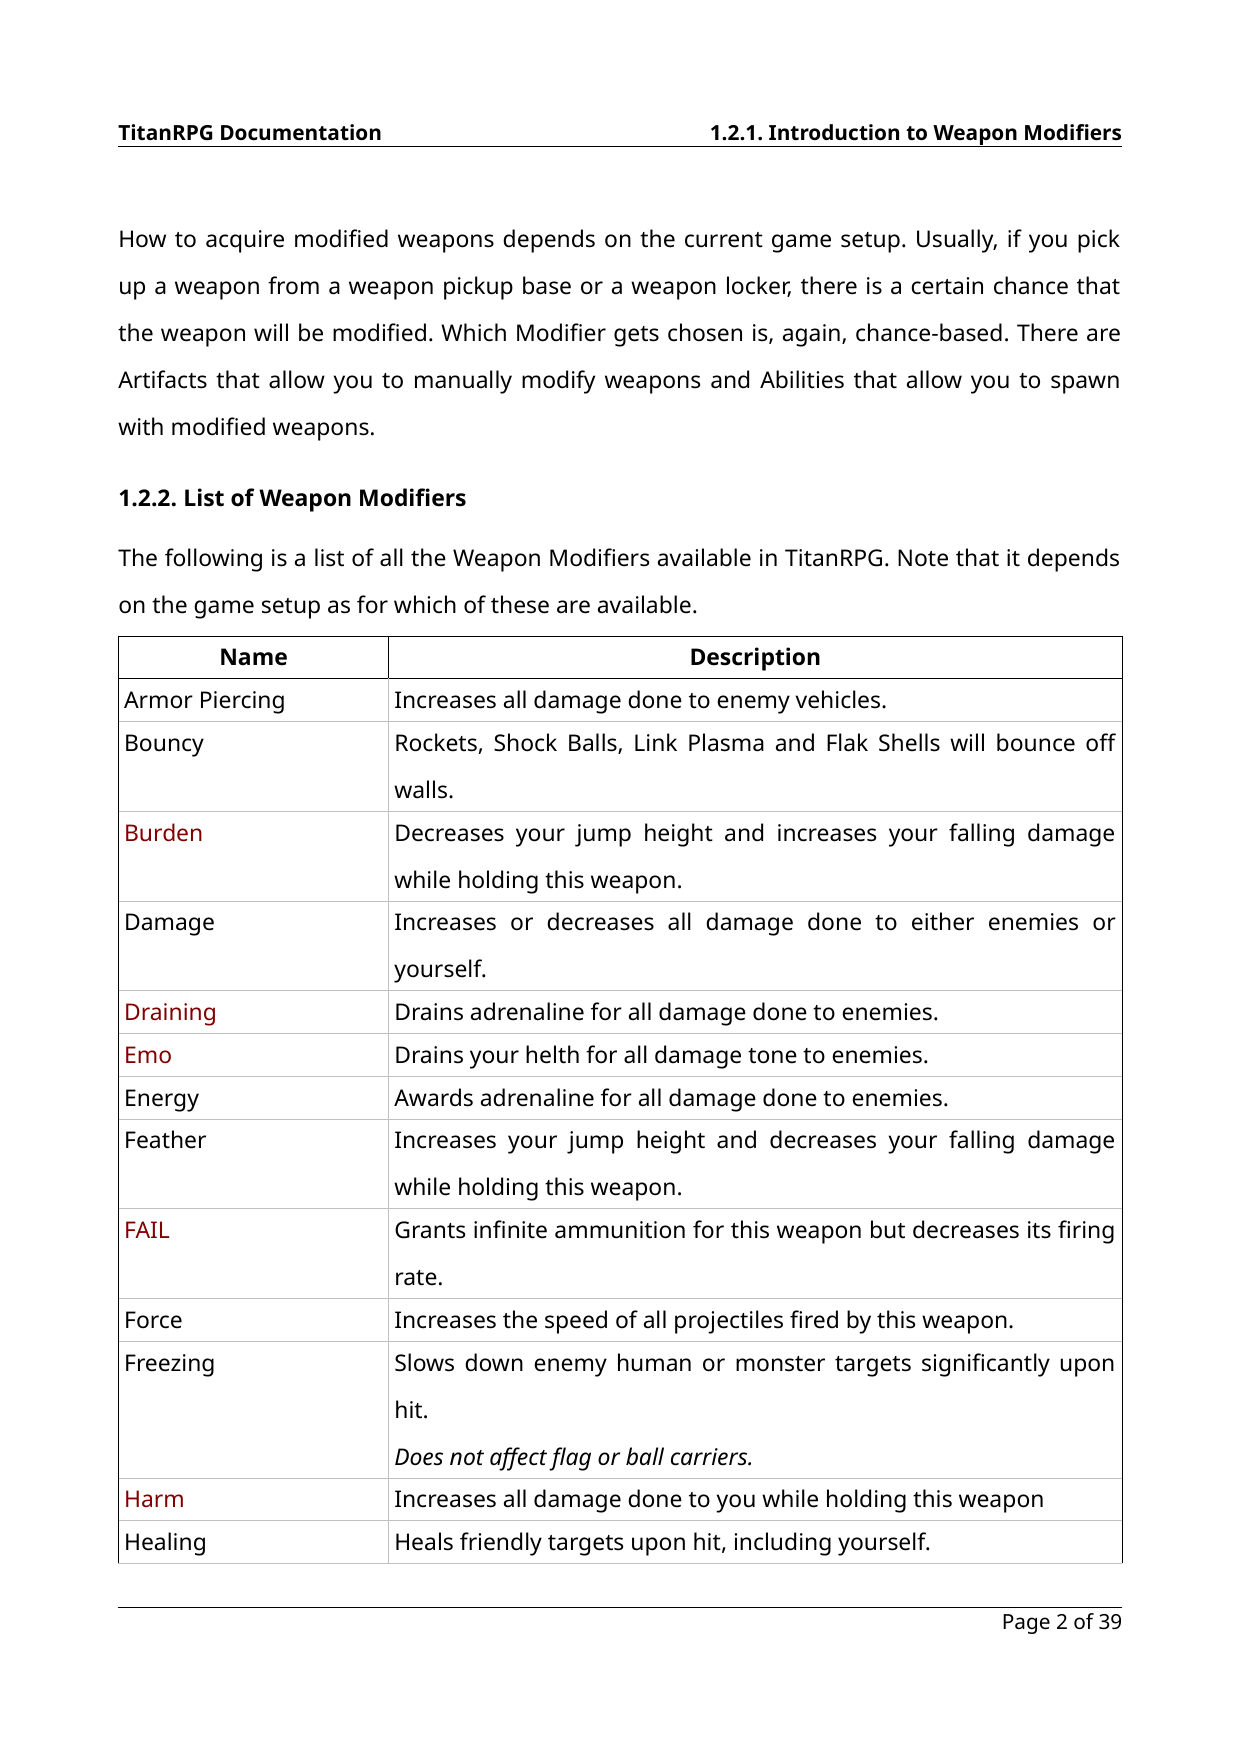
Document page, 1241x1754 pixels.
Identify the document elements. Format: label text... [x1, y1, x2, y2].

table_cell Armor Piercing [119, 679, 388, 721]
table_cell Damage [119, 902, 388, 990]
table_cell Slows down enemy human or monster targets significantly upon hit. Does not affect flag or ball carriers. [389, 1342, 1122, 1477]
text How to acquire modified weapons depends on the current game setup. Usually, if you pick up a weapon from a weapon pickup base or a weapon locker, there is a certain chance that the weapon will be modified. Which Modifier gets chosen is, again, chance-based. There are Artifacts that allow you to manually modify weapons and Abilities that allow you to spawn with modified weapons. [118, 223, 1122, 442]
table_cell Feather [119, 1120, 388, 1208]
table_cell Heals friendly targets upon hit, including yourself. [389, 1521, 1122, 1563]
subtitle List of Weapon Modifiers [118, 482, 1122, 514]
table_cell Awards adrenaline for all damage done to enemies. [389, 1077, 1122, 1119]
table_cell Force [119, 1299, 388, 1341]
table_header Description [389, 637, 1122, 678]
table_cell Rockets, Shock Balls, Link Plasma and Flak Shells will bounce off walls. [389, 722, 1122, 811]
table_cell Grants infinite ammunition for this weapon but decreases its firing rate. [389, 1209, 1122, 1298]
table_cell Drains your helth for all damage tone to enemies. [389, 1034, 1122, 1076]
table_cell Decreases your jump height and increases your falling damage while holding this weapon. [389, 812, 1122, 901]
table_cell Increases or decreases all damage done to either enemies or yourself. [389, 902, 1122, 990]
table_cell Increases all damage done to enemy vehicles. [389, 679, 1122, 721]
table_cell Healing [119, 1521, 388, 1563]
table_cell Draining [119, 991, 388, 1033]
table_cell Increases the speed of all projectiles fired by this weapon. [389, 1299, 1122, 1341]
table_cell Increases all damage done to you while holding this weapon [389, 1479, 1122, 1520]
table_cell Harm [119, 1479, 388, 1520]
table_cell Freezing [119, 1342, 388, 1477]
text The following is a list of all the Weapon Modifiers available in TitanRPG. Note that it depends on the game setup as for which of these are available. [118, 542, 1122, 620]
table_cell Bouncy [119, 722, 388, 811]
table_header Name [119, 637, 388, 678]
table_cell Burden [119, 812, 388, 901]
table_cell Increases your jump height and decreases your falling damage while holding this weapon. [389, 1120, 1122, 1208]
table_cell Drains adrenaline for all damage done to enemies. [389, 991, 1122, 1033]
table_cell Energy [119, 1077, 388, 1119]
table_cell Emo [119, 1034, 388, 1076]
table_cell FAIL [119, 1209, 388, 1298]
